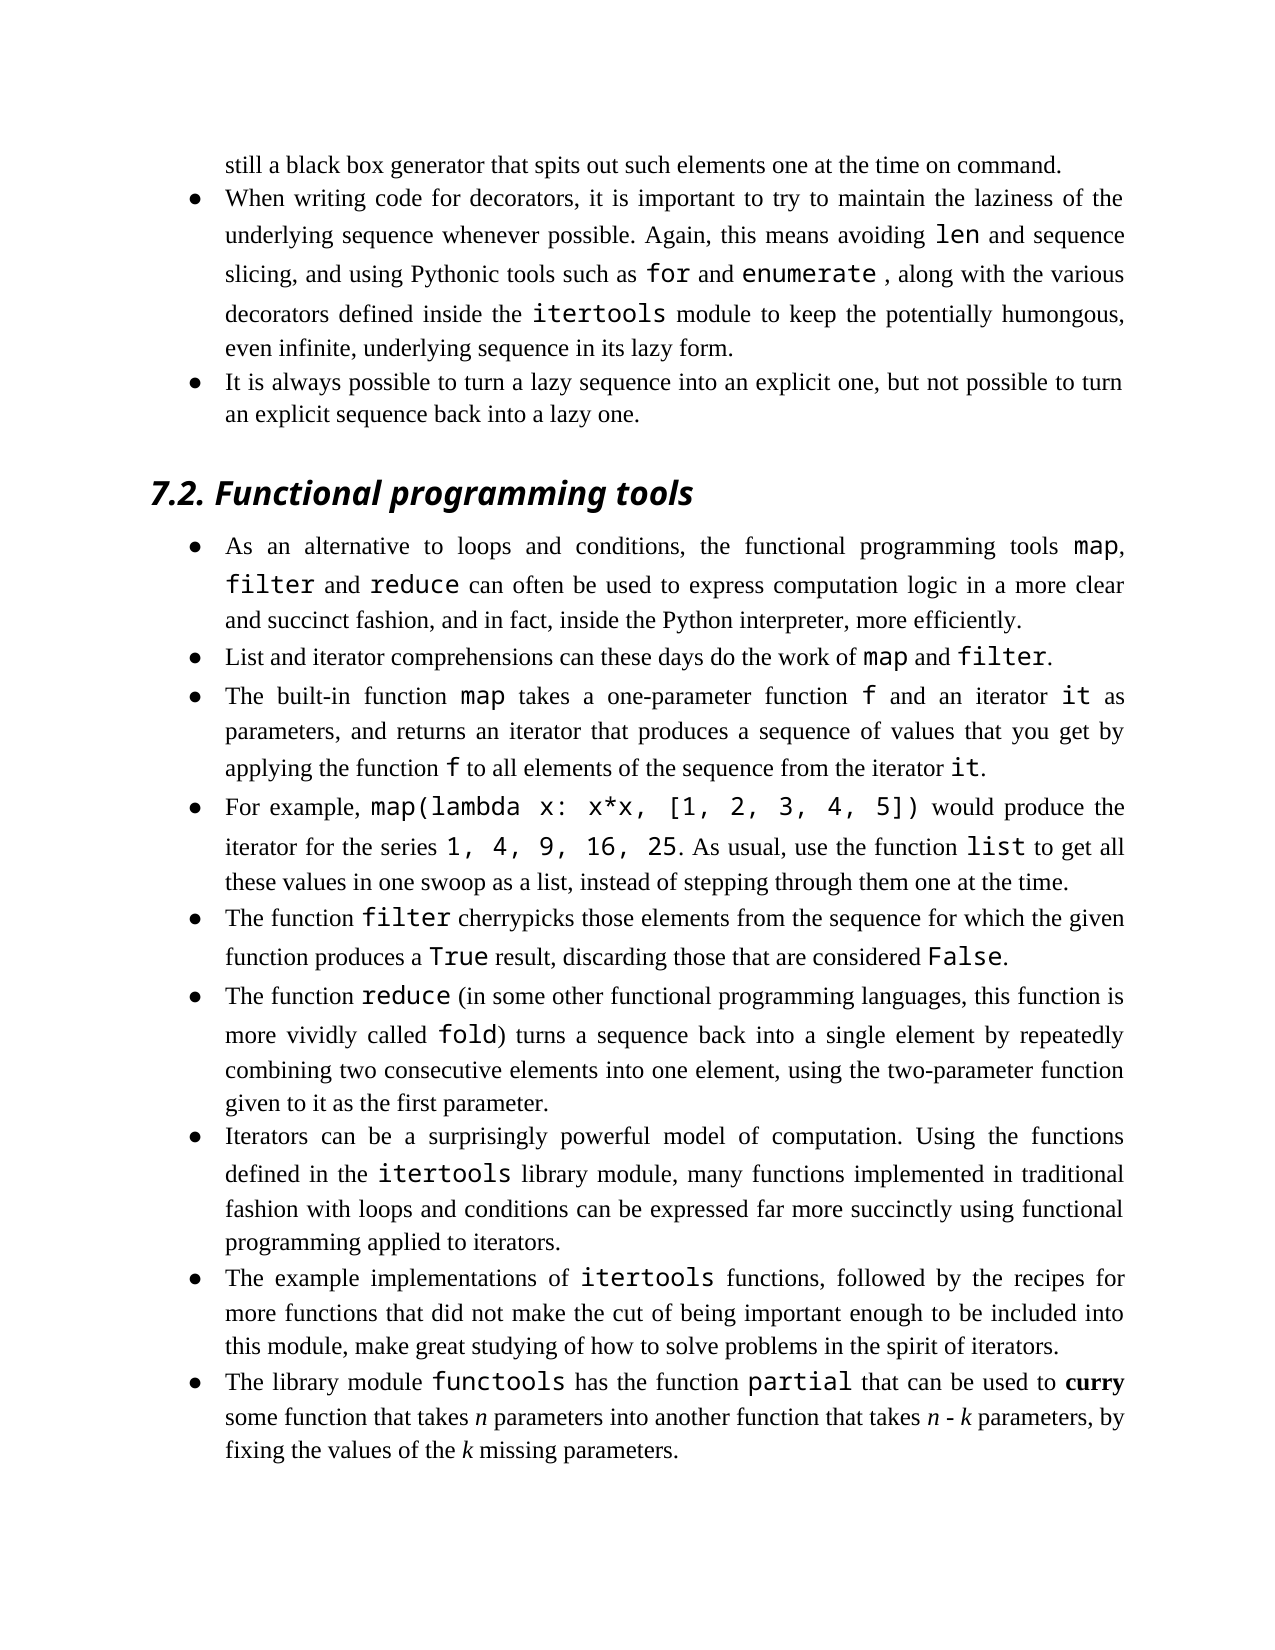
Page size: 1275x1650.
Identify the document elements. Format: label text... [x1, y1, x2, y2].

list List and iterator comprehensions can these days do the work of map and filter. [187, 638, 1125, 673]
list As an alternative to loops and conditions, the functional programming tools map, filter and reduce can often be used to express computation logic in a more clear and succinct fashion, and in fact, inside the Python interpreter, more efficiently. [187, 528, 1125, 634]
list The built-in function map takes a one-parameter function f and an iterator it as parameters, and returns an iterator that produces a sequence of values that you get by applying the function f to all elements of the sequence from the iterator it. [187, 678, 1125, 784]
list The library module functools has the function partial that can be used to curry some function that takes n parameters into another function that takes n - k parameters, by fixing the values of the k missing parameters. [187, 1364, 1125, 1464]
list The function filter cherrypicks those elements from the sequence for which the given function produces a True result, discarding those that are considered False. [187, 899, 1125, 973]
list The example implementations of itertools functions, followed by the recipes for more functions that did not make the cut of being important enough to be included into this module, make great studying of how to solve problems in the spirit of iterators. [187, 1260, 1125, 1360]
list It is always possible to turn a lazy sequence into an explicit one, but not possible to turn an explicit sequence back into a lazy one. [187, 367, 1125, 428]
subtitle 7.2. Functional programming tools [150, 470, 1125, 516]
list The function reduce (in some other functional programming languages, this function is more vividly called fold) turns a sequence back into a single element by repeatedly combining two consecutive elements into one element, using the two-parameter function given to it as the first parameter. [187, 978, 1125, 1117]
list When writing code for decorators, it is important to try to maintain the laziness of the underlying sequence whenever possible. Again, this means avoiding len and sequence slicing, and using Pythonic tools such as for and enumerate , along with the various decorators defined inside the itertools module to keep the potentially humongous, even infinite, underlying sequence in its lazy form. [187, 183, 1125, 362]
list For example, map(lambda x: x*x, [1, 2, 3, 4, 5]) would produce the iterator for the series 1, 4, 9, 16, 25. As usual, use the function list to get all these values in one swoop as a list, instead of stepping through them one at the time. [187, 789, 1125, 895]
list Iterators can be a surprisingly powerful model of computation. Using the functions defined in the itertools library module, many functions implemented in traditional fashion with loops and conditions can be expressed far more succinctly using functional programming applied to iterators. [187, 1121, 1125, 1255]
list still a black box generator that spits out such elements one at the time on command. [187, 150, 1125, 179]
